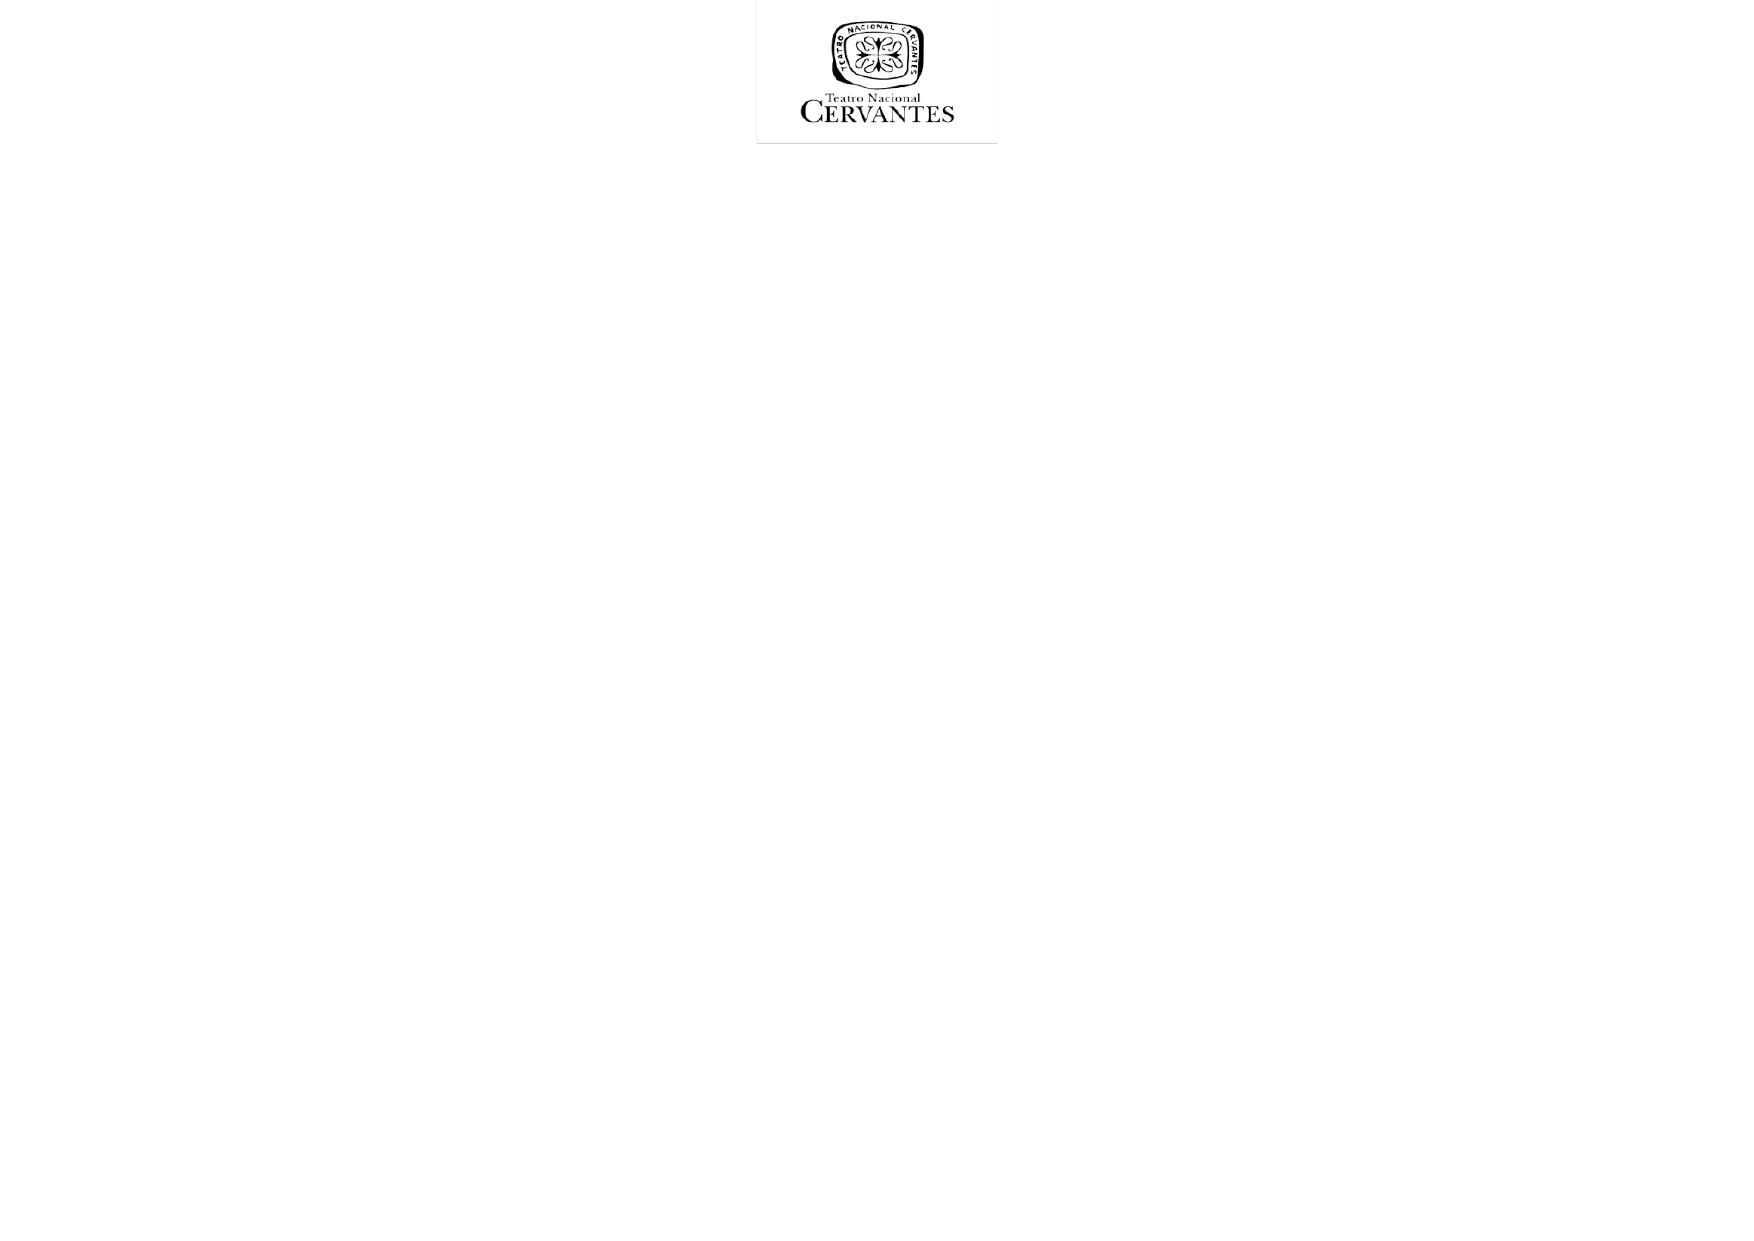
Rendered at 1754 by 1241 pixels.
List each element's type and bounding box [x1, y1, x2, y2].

picture [756, 0, 998, 144]
